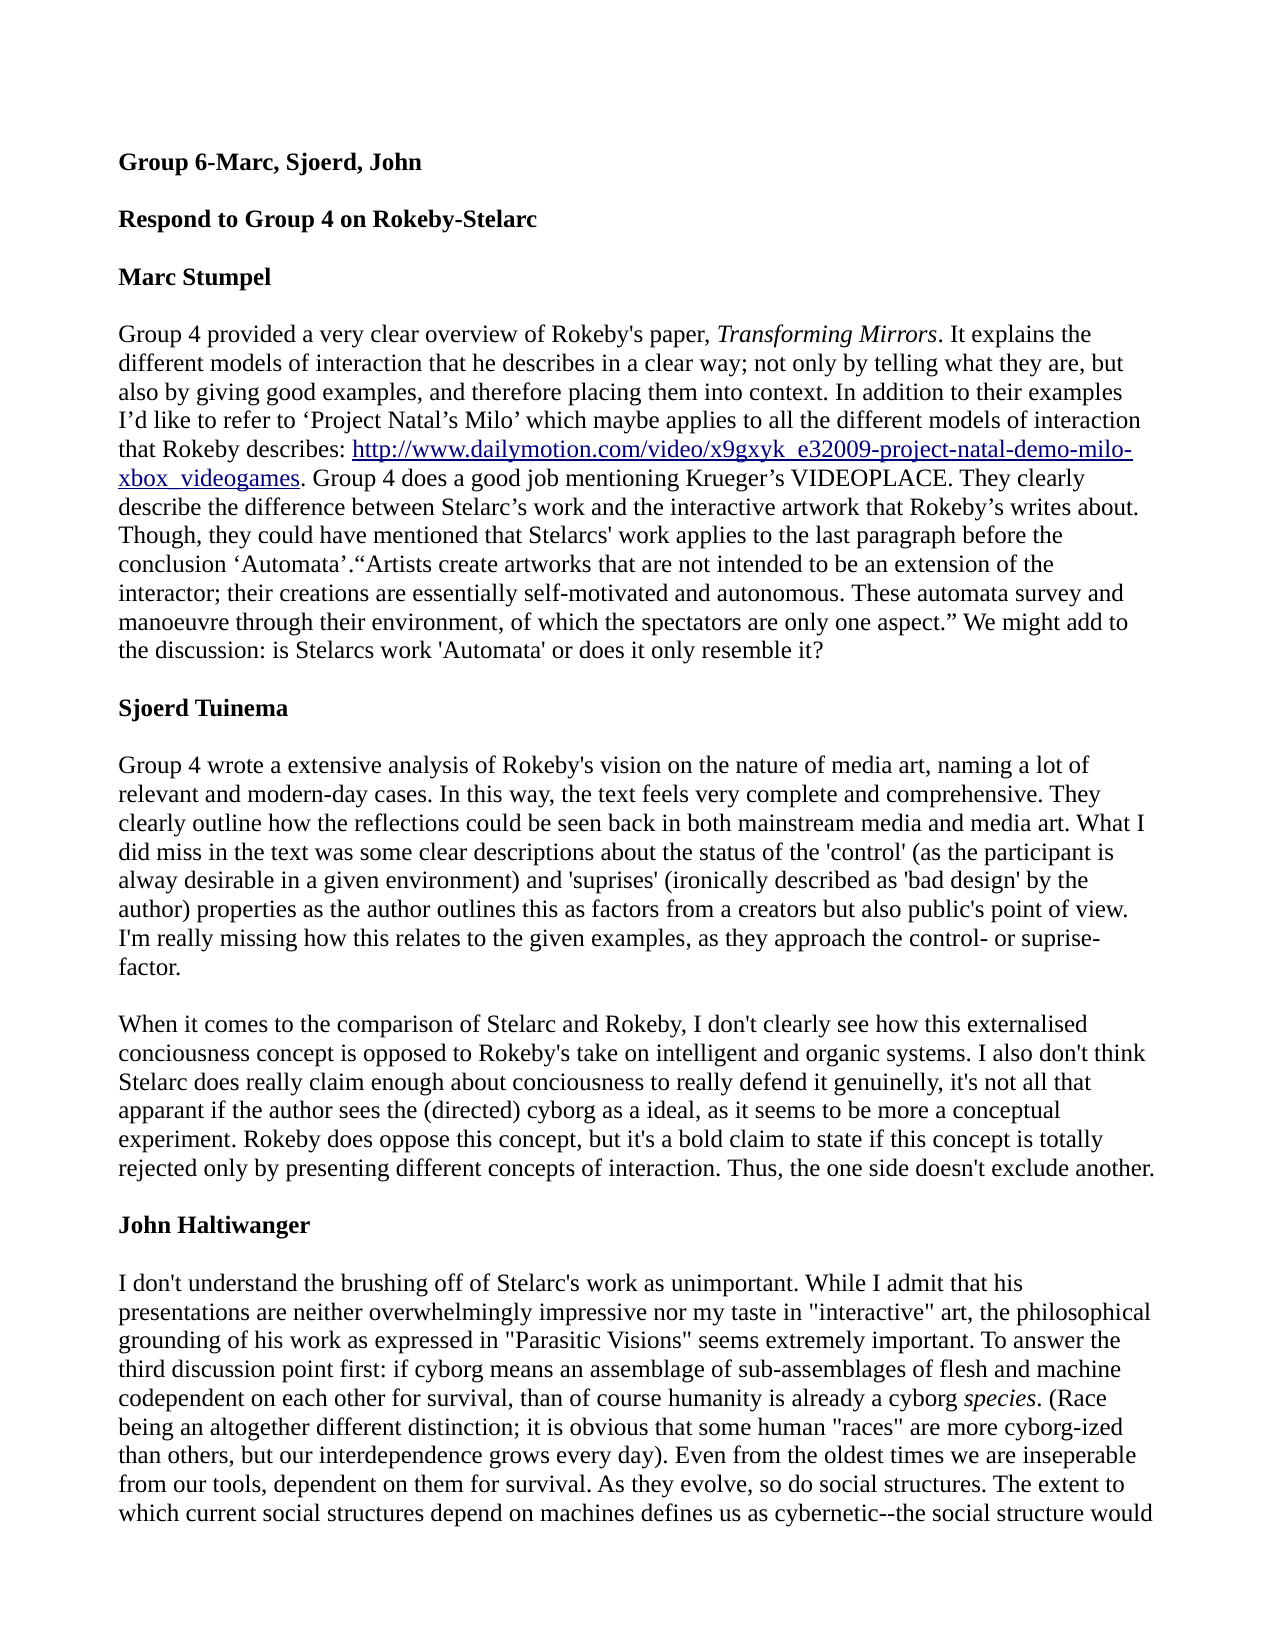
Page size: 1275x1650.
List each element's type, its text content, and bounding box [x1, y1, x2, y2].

text Group 4 wrote a extensive analysis of Rokeby's vision on the nature of media art, naming a lot of relevant and modern-day cases. In this way, the text feels very complete and comprehensive. They clearly outline how the reflections could be seen back in both mainstream media and media art. What I did miss in the text was some clear descriptions about the status of the 'control' (as the participant is alway desirable in a given environment) and 'suprises' (ironically described as 'bad design' by the author) properties as the author outlines this as factors from a creators but also public's point of view. I'm really missing how this relates to the given examples, as they approach the control- or suprise-factor. When it comes to the comparison of Stelarc and Rokeby, I don't clearly see how this externalised conciousness concept is opposed to Rokeby's take on intelligent and organic systems. I also don't think Stelarc does really claim enough about conciousness to really defend it genuinelly, it's not all that apparant if the author sees the (directed) cyborg as a ideal, as it seems to be more a conceptual experiment. Rokeby does oppose this concept, but it's a bold claim to state if this concept is totally rejected only by presenting different concepts of interaction. Thus, the one side doesn't exclude another. [118, 751, 1157, 1182]
text Marc Stumpel [118, 262, 1157, 291]
text Group 4 provided a very clear overview of Rokeby's paper, Transforming Mirrors. It explains the different models of interaction that he describes in a clear way; not only by telling what they are, but also by giving good examples, and therefore placing them into context. In addition to their examples I’d like to refer to ‘Project Natal’s Milo’ which maybe applies to all the different models of interaction that Rokeby describes: http://www.dailymotion.com/video/x9gxyk_e32009-project-natal-demo-milo-xbox_videogames. Group 4 does a good job mentioning Krueger’s VIDEOPLACE. They clearly describe the difference between Stelarc’s work and the interactive artwork that Rokeby’s writes about. Though, they could have mentioned that Stelarcs' work applies to the last paragraph before the conclusion ‘Automata’.“Artists create artworks that are not intended to be an extension of the interactor; their creations are essentially self-motivated and autonomous. These automata survey and manoeuvre through their environment, of which the spectators are only one aspect.” We might add to the discussion: is Stelarcs work 'Automata' or does it only resemble it? [118, 319, 1157, 664]
text Sjoerd Tuinema [118, 693, 1157, 722]
text John Haltiwanger [118, 1211, 1157, 1239]
text Respond to Group 4 on Rokeby-Stelarc [118, 204, 1157, 233]
text I don't understand the brushing off of Stelarc's work as unimportant. While I admit that his presentations are neither overwhelmingly impressive nor my taste in "interactive" art, the philosophical grounding of his work as expressed in "Parasitic Visions" seems extremely important. To answer the third discussion point first: if cyborg means an assemblage of sub-assemblages of flesh and machine codependent on each other for survival, than of course humanity is already a cyborg species. (Race being an altogether different distinction; it is obvious that some human "races" are more cyborg-ized than others, but our interdependence grows every day). Even from the oldest times we are inseperable from our tools, dependent on them for survival. As they evolve, so do social structures. The extent to which current social structures depend on machines defines us as cybernetic--the social structure would [118, 1268, 1157, 1527]
text Group 6-Marc, Sjoerd, John [118, 147, 1157, 176]
